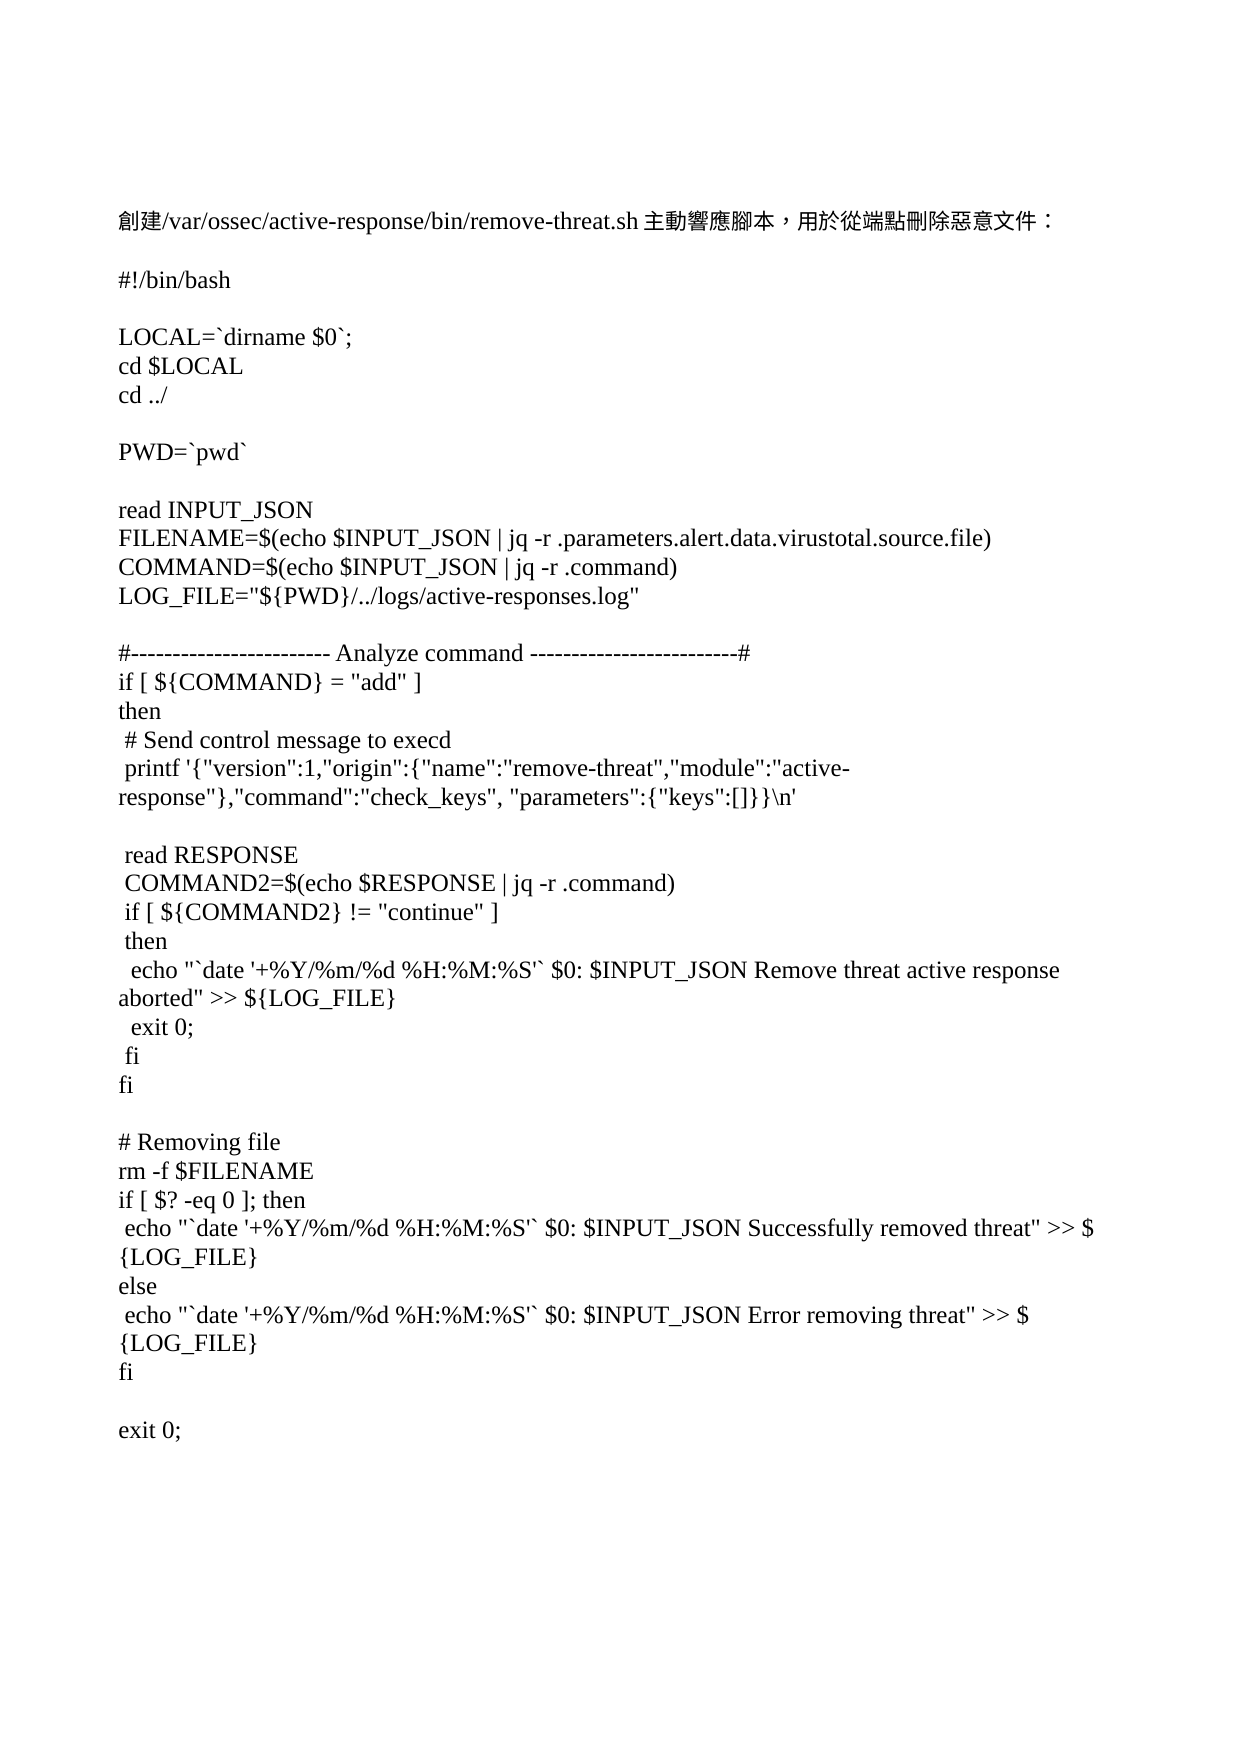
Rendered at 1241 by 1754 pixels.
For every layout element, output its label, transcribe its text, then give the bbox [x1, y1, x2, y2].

text LOCAL=`dirname $0`; [118, 322, 1122, 351]
text then [118, 926, 1122, 955]
text echo "`date '+%Y/%m/%d %H:%M:%S'` $0: $INPUT_JSON Error removing threat" >> ${LOG_FILE} [118, 1300, 1122, 1357]
text # Send control message to execd [118, 725, 1122, 753]
text #------------------------ Analyze command -------------------------# [118, 638, 1122, 667]
text then [118, 696, 1122, 725]
text cd ../ [118, 380, 1122, 408]
text printf '{"version":1,"origin":{"name":"remove-threat","module":"active-response"},"command":"check_keys", "parameters":{"keys":[]}}\n' [118, 753, 1122, 811]
text if [ ${COMMAND2} != "continue" ] [118, 897, 1122, 926]
text if [ ${COMMAND} = "add" ] [118, 667, 1122, 696]
text exit 0; [118, 1415, 1122, 1443]
text #!/bin/bash [118, 265, 1122, 293]
text cd $LOCAL [118, 351, 1122, 380]
text exit 0; [118, 1012, 1122, 1041]
text # Removing file [118, 1127, 1122, 1156]
text COMMAND=$(echo $INPUT_JSON | jq -r .command) [118, 552, 1122, 581]
text COMMAND2=$(echo $RESPONSE | jq -r .command) [118, 868, 1122, 897]
text echo "`date '+%Y/%m/%d %H:%M:%S'` $0: $INPUT_JSON Remove threat active response aborted" >> ${LOG_FILE} [118, 955, 1122, 1012]
text echo "`date '+%Y/%m/%d %H:%M:%S'` $0: $INPUT_JSON Successfully removed threat" >> ${LOG_FILE} [118, 1213, 1122, 1271]
text read RESPONSE [118, 840, 1122, 868]
text read INPUT_JSON [118, 495, 1122, 523]
text rm -f $FILENAME [118, 1156, 1122, 1185]
text FILENAME=$(echo $INPUT_JSON | jq -r .parameters.alert.data.virustotal.source.file) [118, 523, 1122, 552]
text fi [118, 1070, 1122, 1098]
text 創建/var/ossec/active-response/bin/remove-threat.sh主動響應腳本，用於從端點刪除惡意文件： [118, 204, 1122, 236]
text PWD=`pwd` [118, 437, 1122, 466]
text fi [118, 1357, 1122, 1386]
text else [118, 1271, 1122, 1300]
text if [ $? -eq 0 ]; then [118, 1185, 1122, 1213]
text LOG_FILE="${PWD}/../logs/active-responses.log" [118, 581, 1122, 610]
text fi [118, 1041, 1122, 1070]
